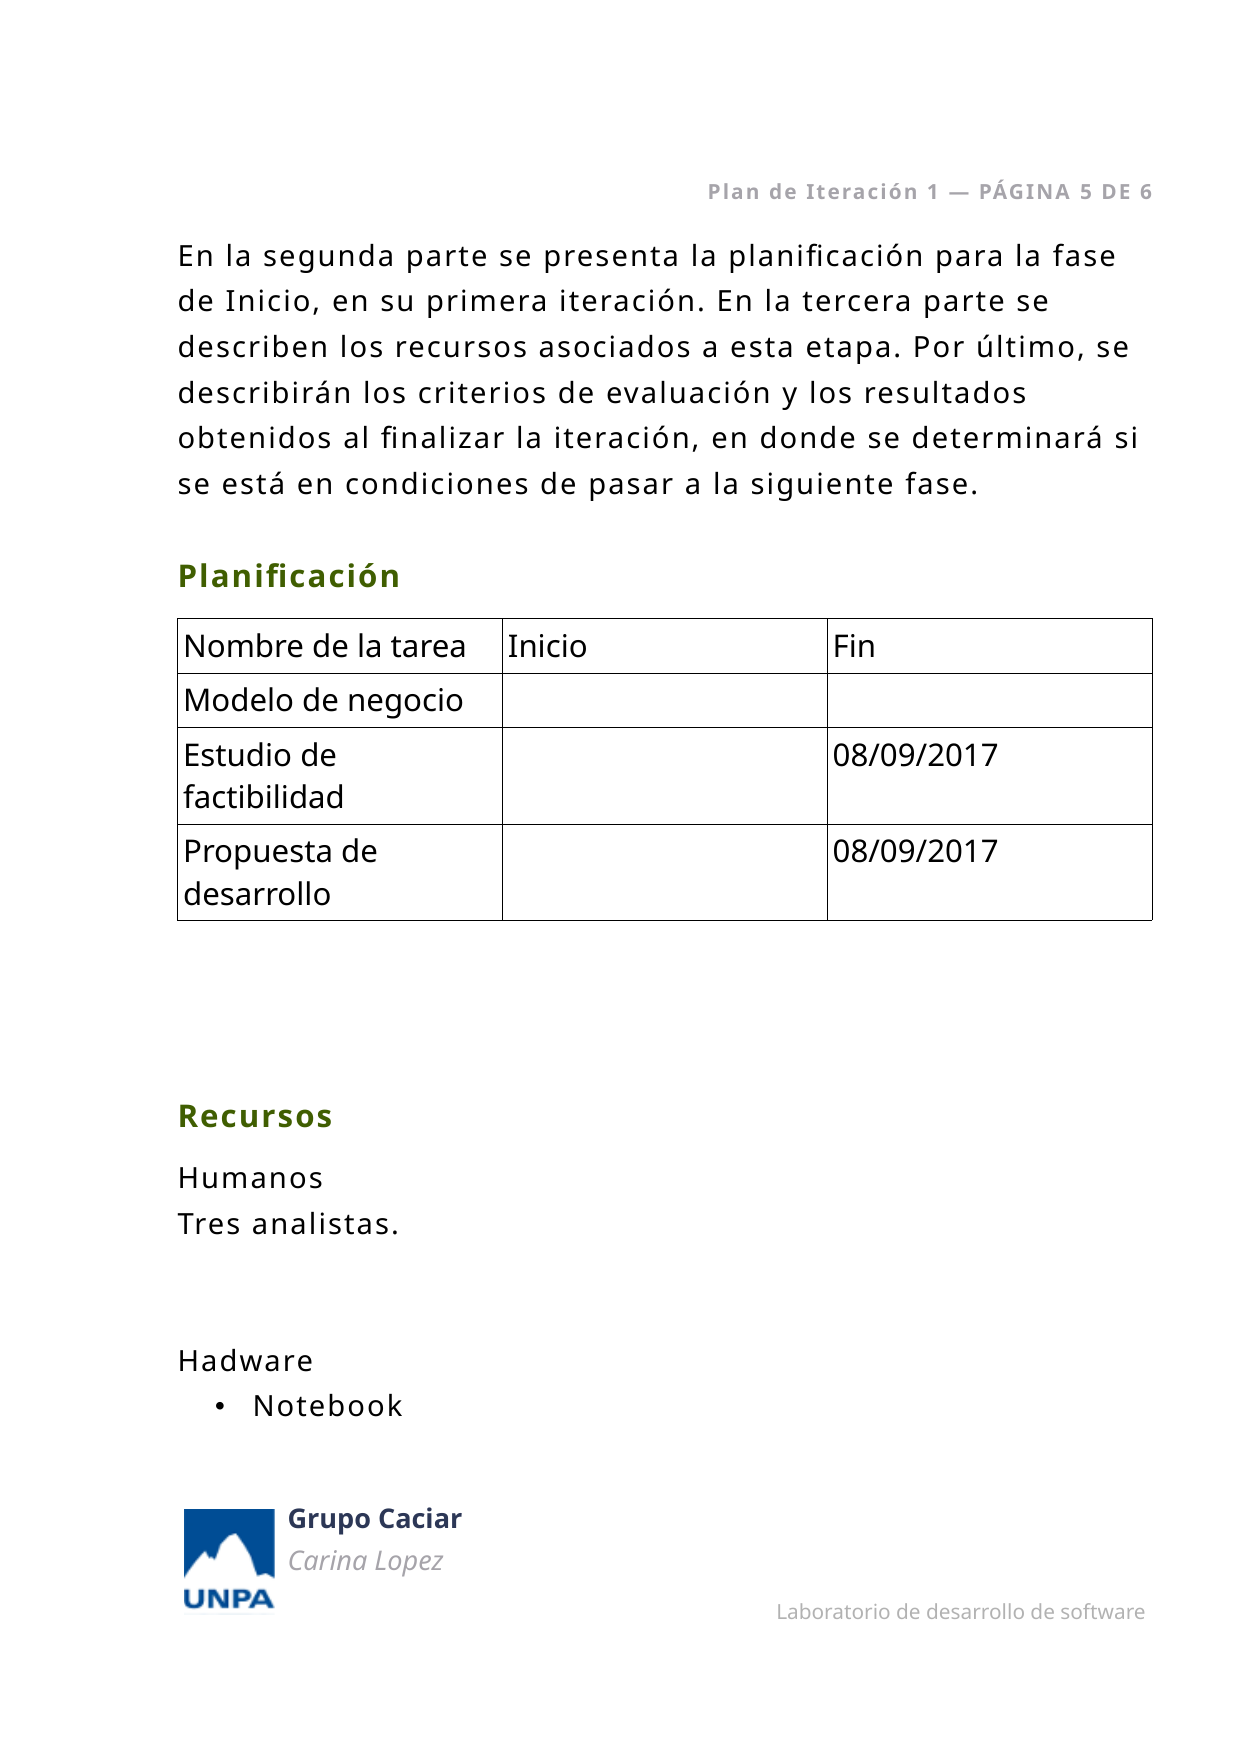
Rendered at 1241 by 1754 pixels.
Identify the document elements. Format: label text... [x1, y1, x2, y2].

table_cell Propuesta de desarrollo [178, 825, 502, 920]
text Hadware [177, 1340, 1152, 1380]
table_header Nombre de la tarea [178, 619, 502, 672]
text Planificación [177, 554, 1152, 597]
table_cell 08/09/2017 [828, 825, 1152, 920]
table_header Fin [828, 619, 1152, 672]
table_cell [503, 674, 827, 727]
table_cell [828, 674, 1152, 727]
text En la segunda parte se presenta la planificación para la fase de Inicio, en su primera iteración. En la tercera parte se describen los recursos asociados a esta etapa. Por último, se describirán los criterios de evaluación y los resultados obtenidos al finalizar la iteración, en donde se determinará si se está en condiciones de pasar a la siguiente fase. [177, 235, 1152, 503]
table_cell [503, 825, 827, 920]
text Humanos [177, 1157, 1152, 1197]
list Notebook [215, 1386, 1152, 1425]
table_cell [503, 728, 827, 823]
table_header Inicio [503, 619, 827, 672]
text Recursos [177, 1094, 1152, 1136]
text Tres analistas. [177, 1203, 1152, 1243]
table_cell 08/09/2017 [828, 728, 1152, 823]
table_cell Estudio de factibilidad [178, 728, 502, 823]
table_cell Modelo de negocio [178, 674, 502, 727]
picture [184, 1509, 275, 1615]
